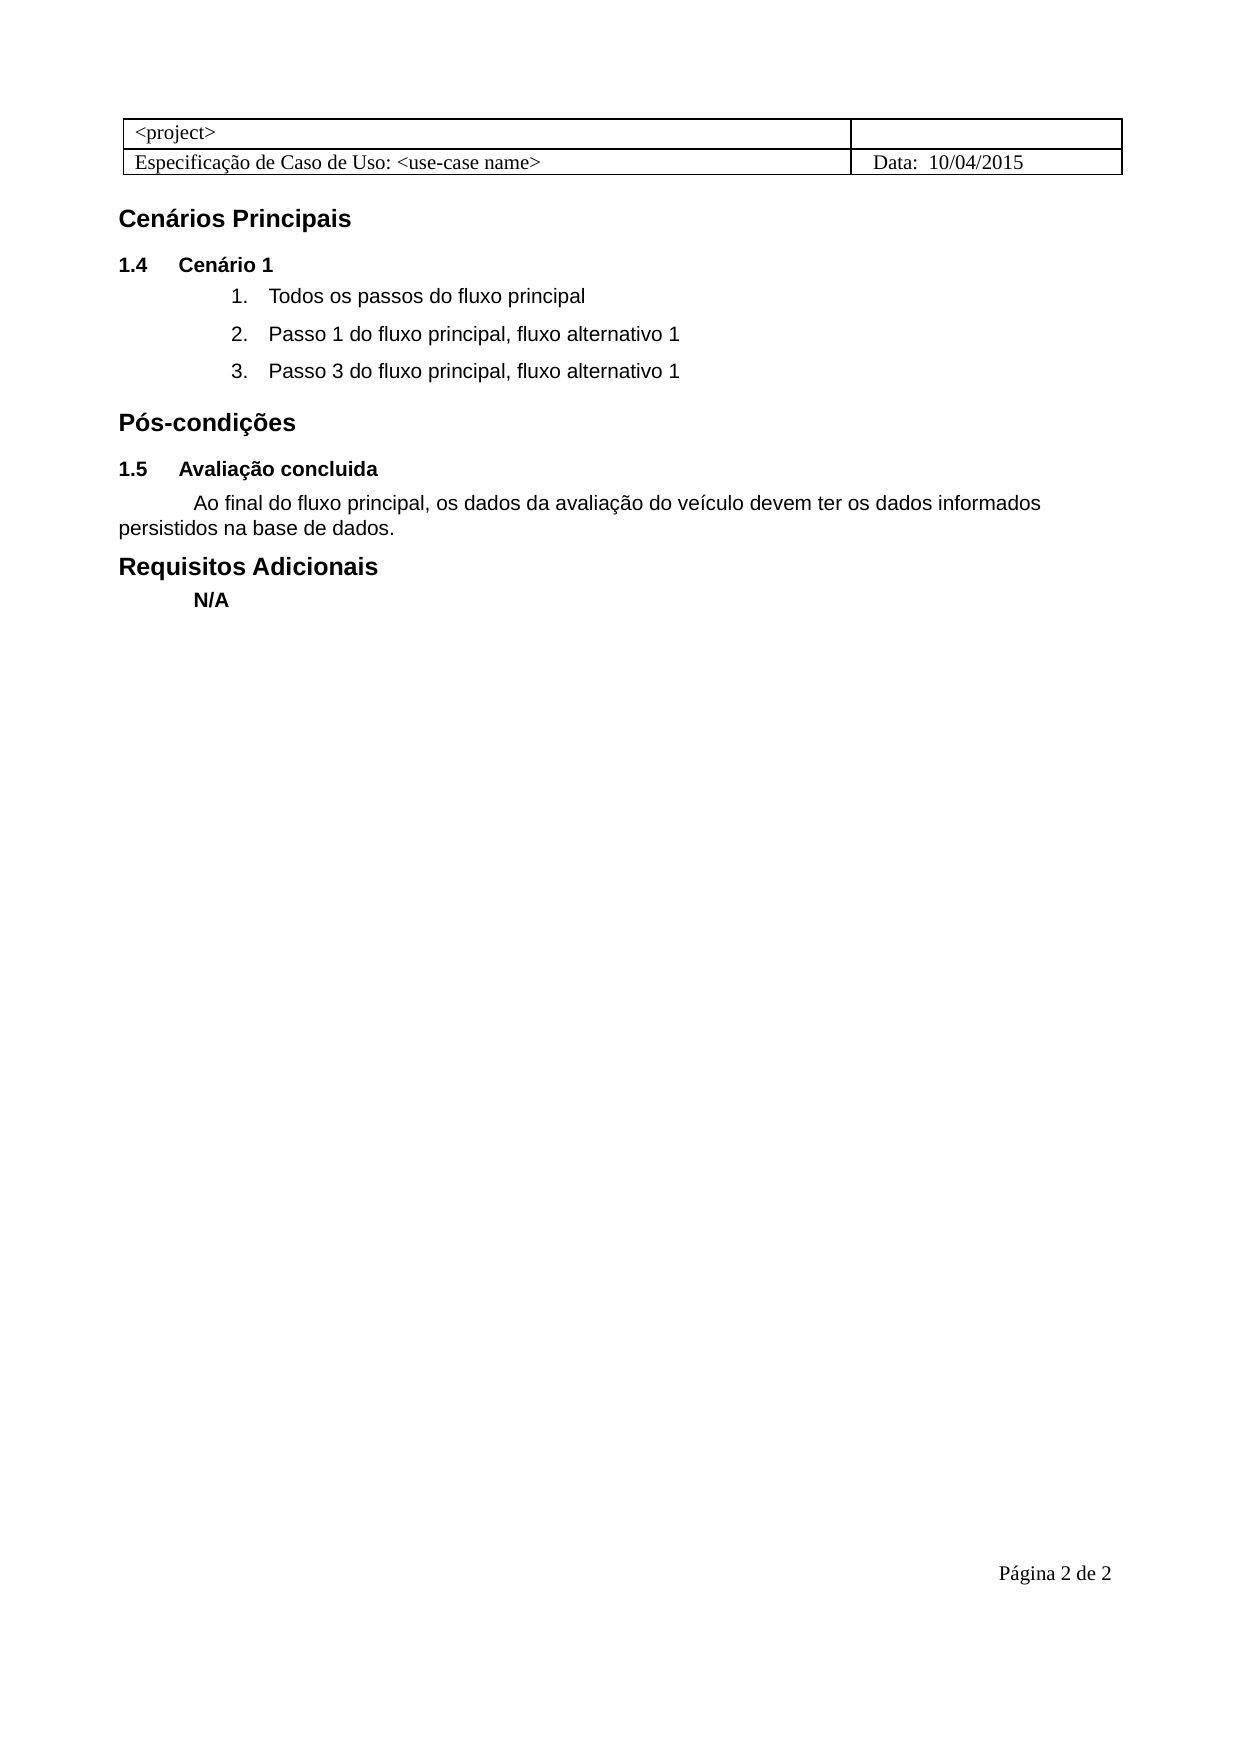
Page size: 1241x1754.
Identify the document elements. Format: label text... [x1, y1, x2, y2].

subtitle Cenário 1 [118, 252, 1122, 277]
subtitle Requisitos Adicionais [118, 552, 1122, 581]
text Ao final do fluxo principal, os dados da avaliação do veículo devem ter os dados informados persistidos na base de dados. [118, 487, 1122, 539]
list Todos os passos do fluxo principal [231, 283, 1122, 308]
subtitle Avaliação concluida [118, 455, 1122, 480]
subtitle Cenários Principais [118, 204, 1122, 233]
list Passo 1 do fluxo principal, fluxo alternativo 1 [231, 320, 1122, 345]
subtitle Pós-condições [118, 408, 1122, 437]
text N/A [193, 587, 1122, 612]
list Passo 3 do fluxo principal, fluxo alternativo 1 [231, 358, 1122, 383]
